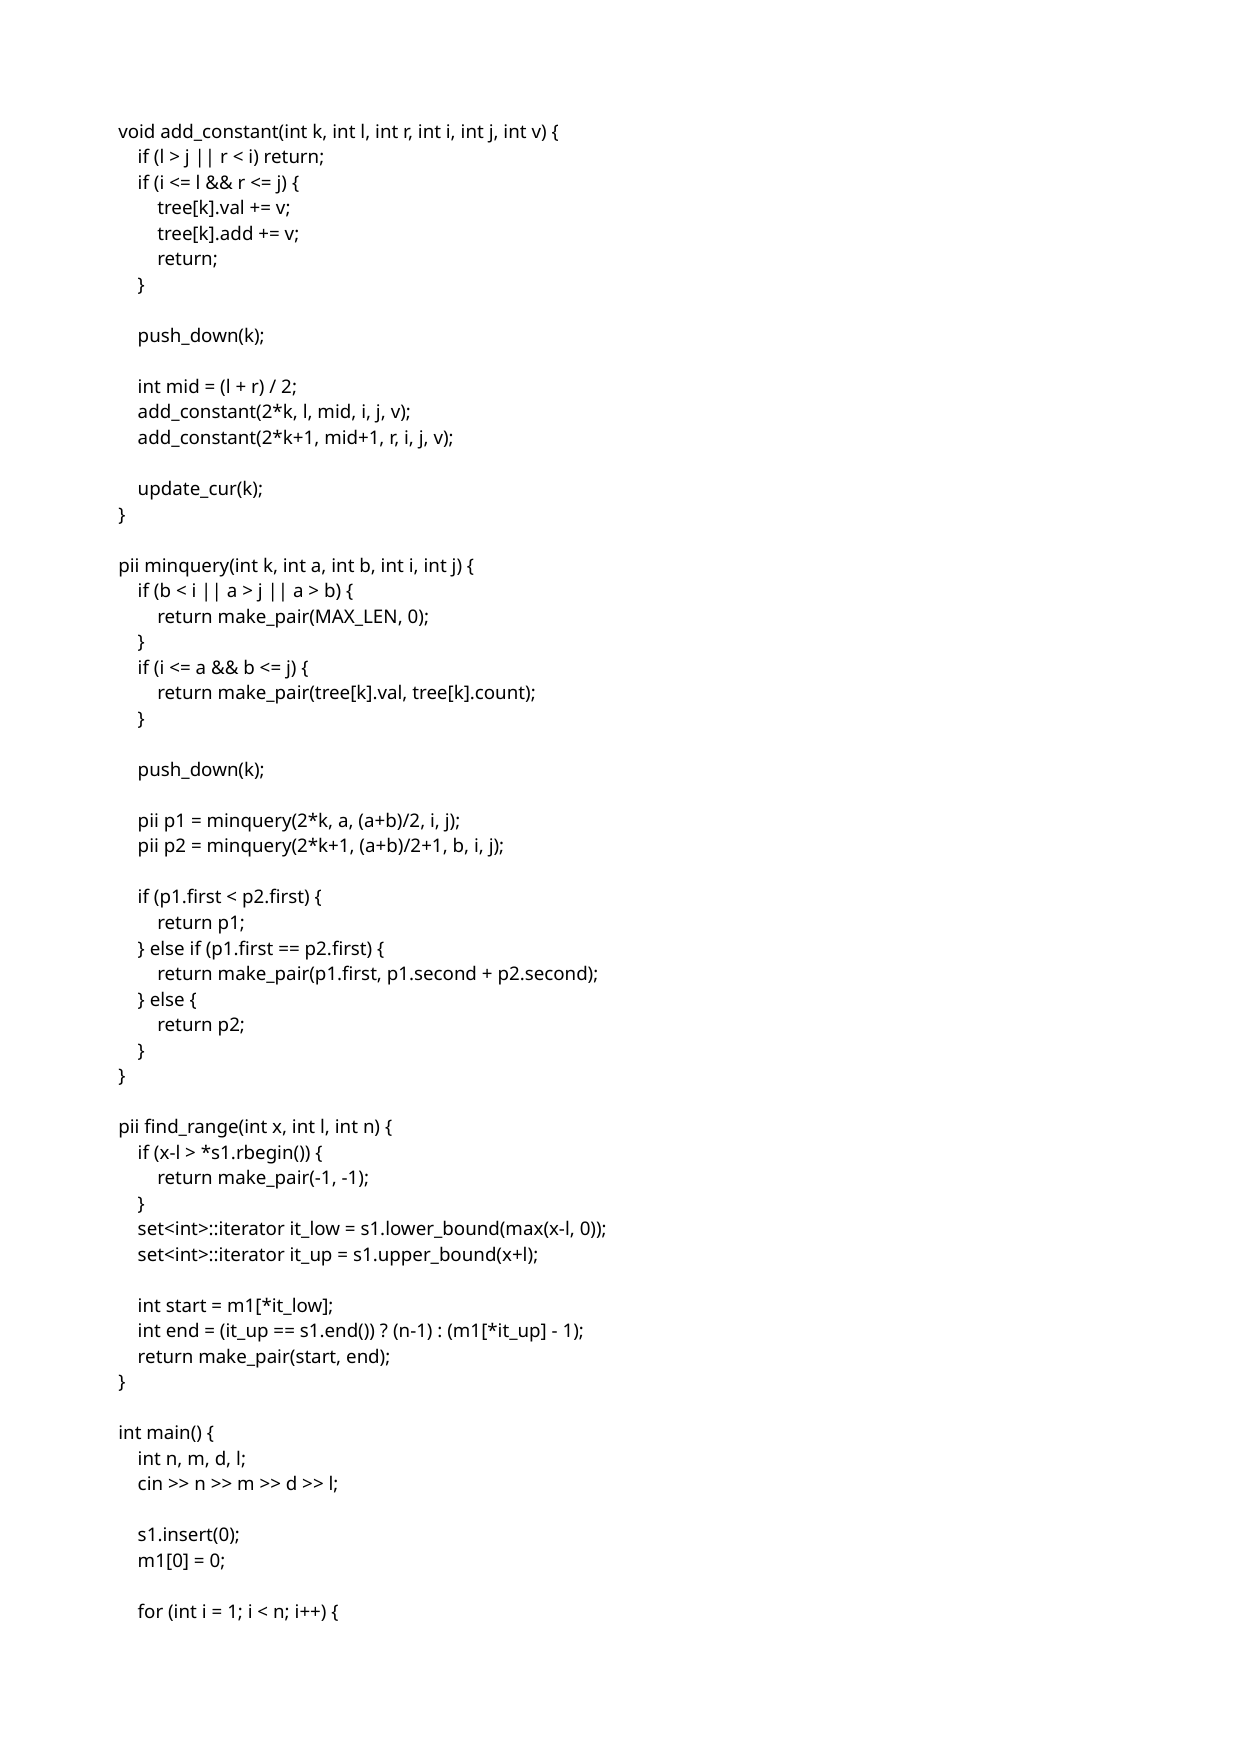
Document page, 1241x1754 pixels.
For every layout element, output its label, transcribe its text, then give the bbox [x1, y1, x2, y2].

text if (i <= l && r <= j) { [118, 169, 1122, 195]
text tree[k].val += v; [118, 195, 1122, 220]
text return make_pair(MAX_LEN, 0); [118, 603, 1122, 628]
text tree[k].add += v; [118, 220, 1122, 246]
text push_down(k); [118, 756, 1122, 782]
text } else if (p1.first == p2.first) { [118, 935, 1122, 960]
text update_cur(k); [118, 475, 1122, 501]
text return make_pair(-1, -1); [118, 1164, 1122, 1190]
text return make_pair(start, end); [118, 1343, 1122, 1369]
text for (int i = 1; i < n; i++) { [118, 1598, 1122, 1624]
text if (l > j || r < i) return; [118, 144, 1122, 169]
text cin >> n >> m >> d >> l; [118, 1471, 1122, 1496]
text int mid = (l + r) / 2; [118, 373, 1122, 399]
text add_constant(2*k+1, mid+1, r, i, j, v); [118, 424, 1122, 450]
text } [118, 1062, 1122, 1088]
text set<int>::iterator it_low = s1.lower_bound(max(x-l, 0)); [118, 1216, 1122, 1241]
text return p1; [118, 909, 1122, 935]
text } [118, 628, 1122, 654]
text } [118, 1190, 1122, 1216]
text int start = m1[*it_low]; [118, 1292, 1122, 1318]
text if (x-l > *s1.rbegin()) { [118, 1139, 1122, 1164]
text int n, m, d, l; [118, 1445, 1122, 1471]
text pii p2 = minquery(2*k+1, (a+b)/2+1, b, i, j); [118, 833, 1122, 858]
text return make_pair(tree[k].val, tree[k].count); [118, 679, 1122, 705]
text int main() { [118, 1420, 1122, 1445]
text if (p1.first < p2.first) { [118, 884, 1122, 909]
text m1[0] = 0; [118, 1547, 1122, 1573]
text push_down(k); [118, 322, 1122, 348]
text } else { [118, 986, 1122, 1011]
text int end = (it_up == s1.end()) ? (n-1) : (m1[*it_up] - 1); [118, 1318, 1122, 1343]
text s1.insert(0); [118, 1522, 1122, 1547]
text return; [118, 246, 1122, 271]
text } [118, 1037, 1122, 1062]
text } [118, 501, 1122, 526]
text if (i <= a && b <= j) { [118, 654, 1122, 679]
text pii find_range(int x, int l, int n) { [118, 1113, 1122, 1139]
text } [118, 1369, 1122, 1394]
text set<int>::iterator it_up = s1.upper_bound(x+l); [118, 1241, 1122, 1267]
text return p2; [118, 1011, 1122, 1037]
text add_constant(2*k, l, mid, i, j, v); [118, 399, 1122, 424]
text if (b < i || a > j || a > b) { [118, 577, 1122, 603]
text void add_constant(int k, int l, int r, int i, int j, int v) { [118, 118, 1122, 144]
text pii p1 = minquery(2*k, a, (a+b)/2, i, j); [118, 807, 1122, 833]
text } [118, 271, 1122, 297]
text pii minquery(int k, int a, int b, int i, int j) { [118, 552, 1122, 577]
text return make_pair(p1.first, p1.second + p2.second); [118, 960, 1122, 986]
text } [118, 705, 1122, 731]
